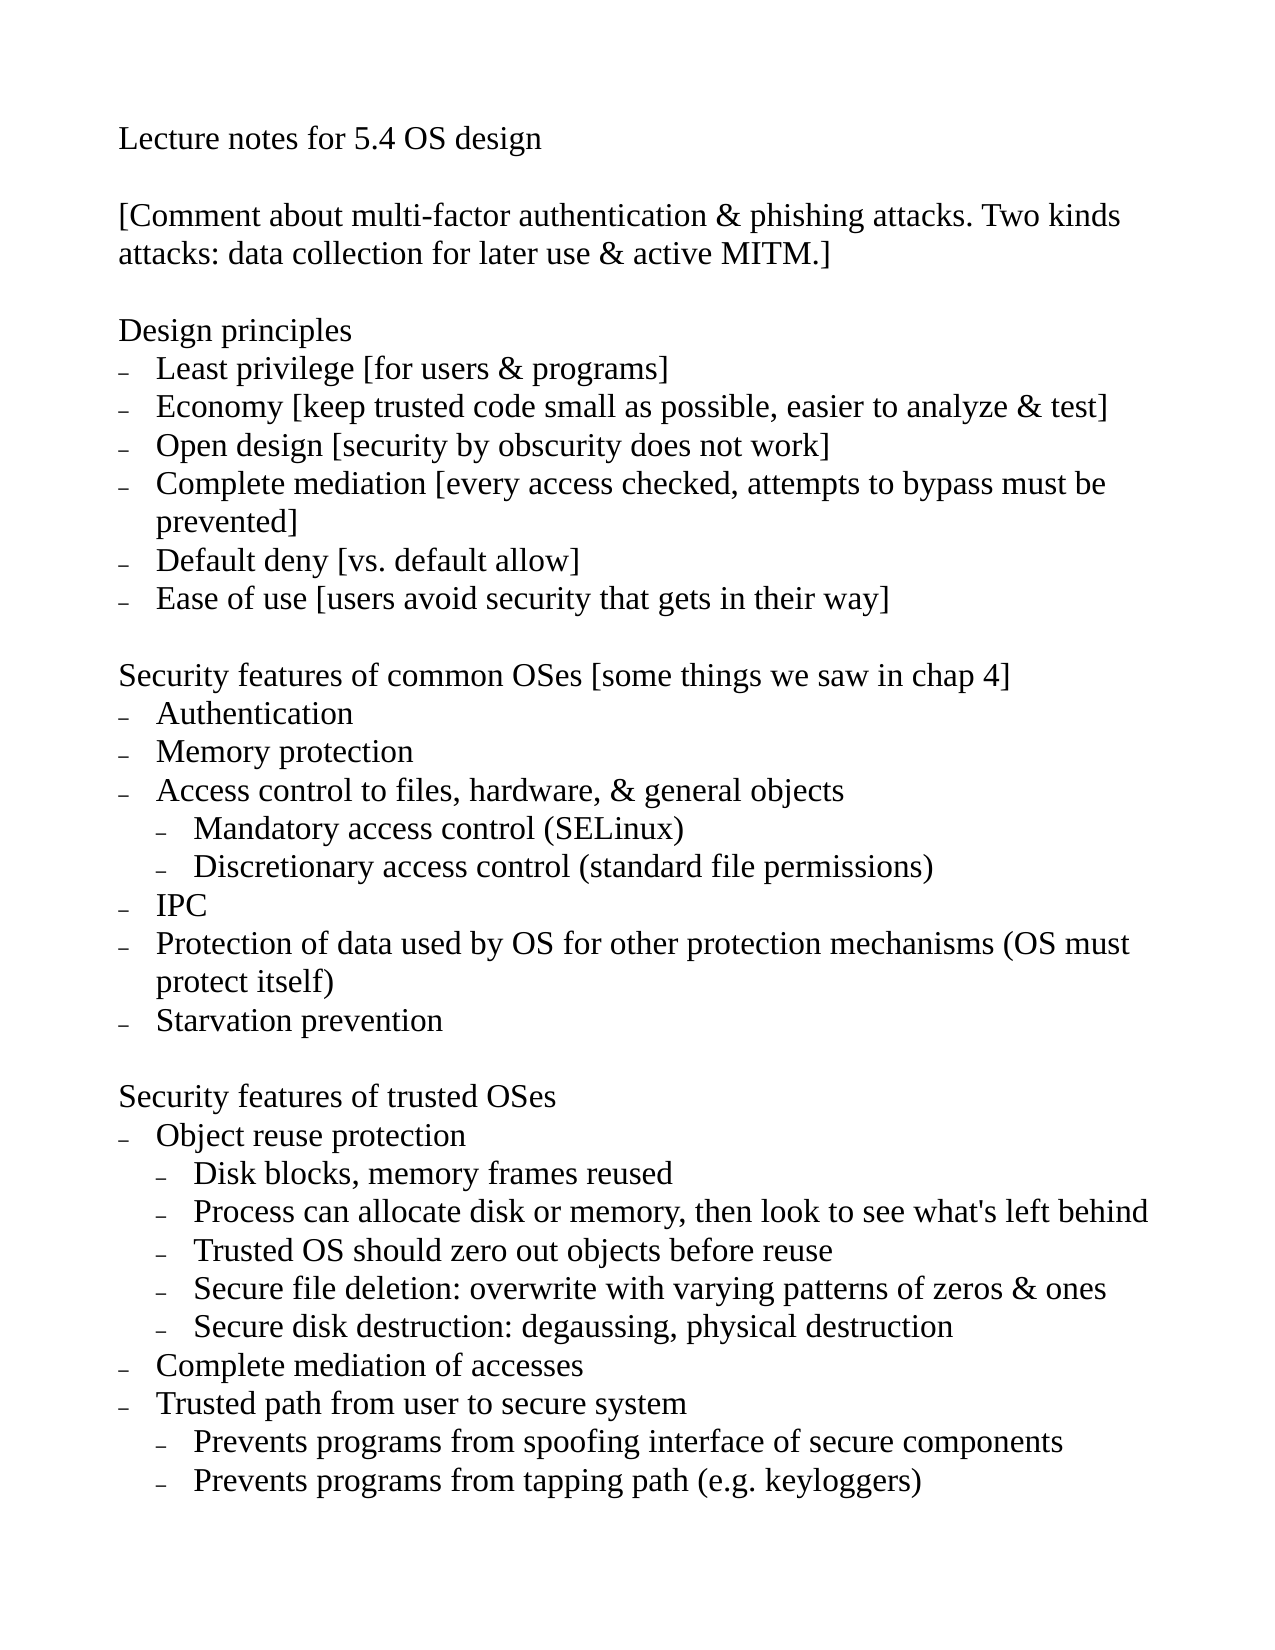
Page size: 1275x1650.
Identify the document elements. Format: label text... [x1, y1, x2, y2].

list Secure disk destruction: degaussing, physical destruction [156, 1306, 1157, 1345]
text Security features of common OSes [some things we saw in chap 4] [118, 655, 1157, 693]
list Protection of data used by OS for other protection mechanisms (OS must protect itself) [118, 923, 1157, 1000]
list Ease of use [users avoid security that gets in their way] [118, 578, 1157, 616]
list Starvation prevention [118, 1000, 1157, 1038]
list Complete mediation [every access checked, attempts to bypass must be prevented] [118, 463, 1157, 540]
list Authentication [118, 693, 1157, 731]
list Disk blocks, memory frames reused [156, 1153, 1157, 1191]
list Complete mediation of accesses [118, 1345, 1157, 1383]
list Memory protection [118, 731, 1157, 770]
list Prevents programs from spoofing interface of secure components [156, 1421, 1157, 1460]
list Open design [security by obscurity does not work] [118, 425, 1157, 463]
list Prevents programs from tapping path (e.g. keyloggers) [156, 1460, 1157, 1498]
list Process can allocate disk or memory, then look to see what's left behind [156, 1191, 1157, 1230]
list IPC [118, 885, 1157, 923]
list Economy [keep trusted code small as possible, easier to analyze & test] [118, 386, 1157, 425]
text Lecture notes for 5.4 OS design [118, 118, 1157, 156]
list Secure file deletion: overwrite with varying patterns of zeros & ones [156, 1268, 1157, 1306]
list Trusted OS should zero out objects before reuse [156, 1230, 1157, 1268]
text Design principles [118, 310, 1157, 348]
list Object reuse protection [118, 1115, 1157, 1153]
list Mandatory access control (SELinux) [156, 808, 1157, 846]
list Discretionary access control (standard file permissions) [156, 846, 1157, 885]
list Default deny [vs. default allow] [118, 540, 1157, 578]
list Access control to files, hardware, & general objects [118, 770, 1157, 808]
list Trusted path from user to secure system [118, 1383, 1157, 1421]
text Security features of trusted OSes [118, 1076, 1157, 1115]
text [Comment about multi-factor authentication & phishing attacks. Two kinds attacks: data collection for later use & active MITM.] [118, 195, 1157, 271]
list Least privilege [for users & programs] [118, 348, 1157, 386]
